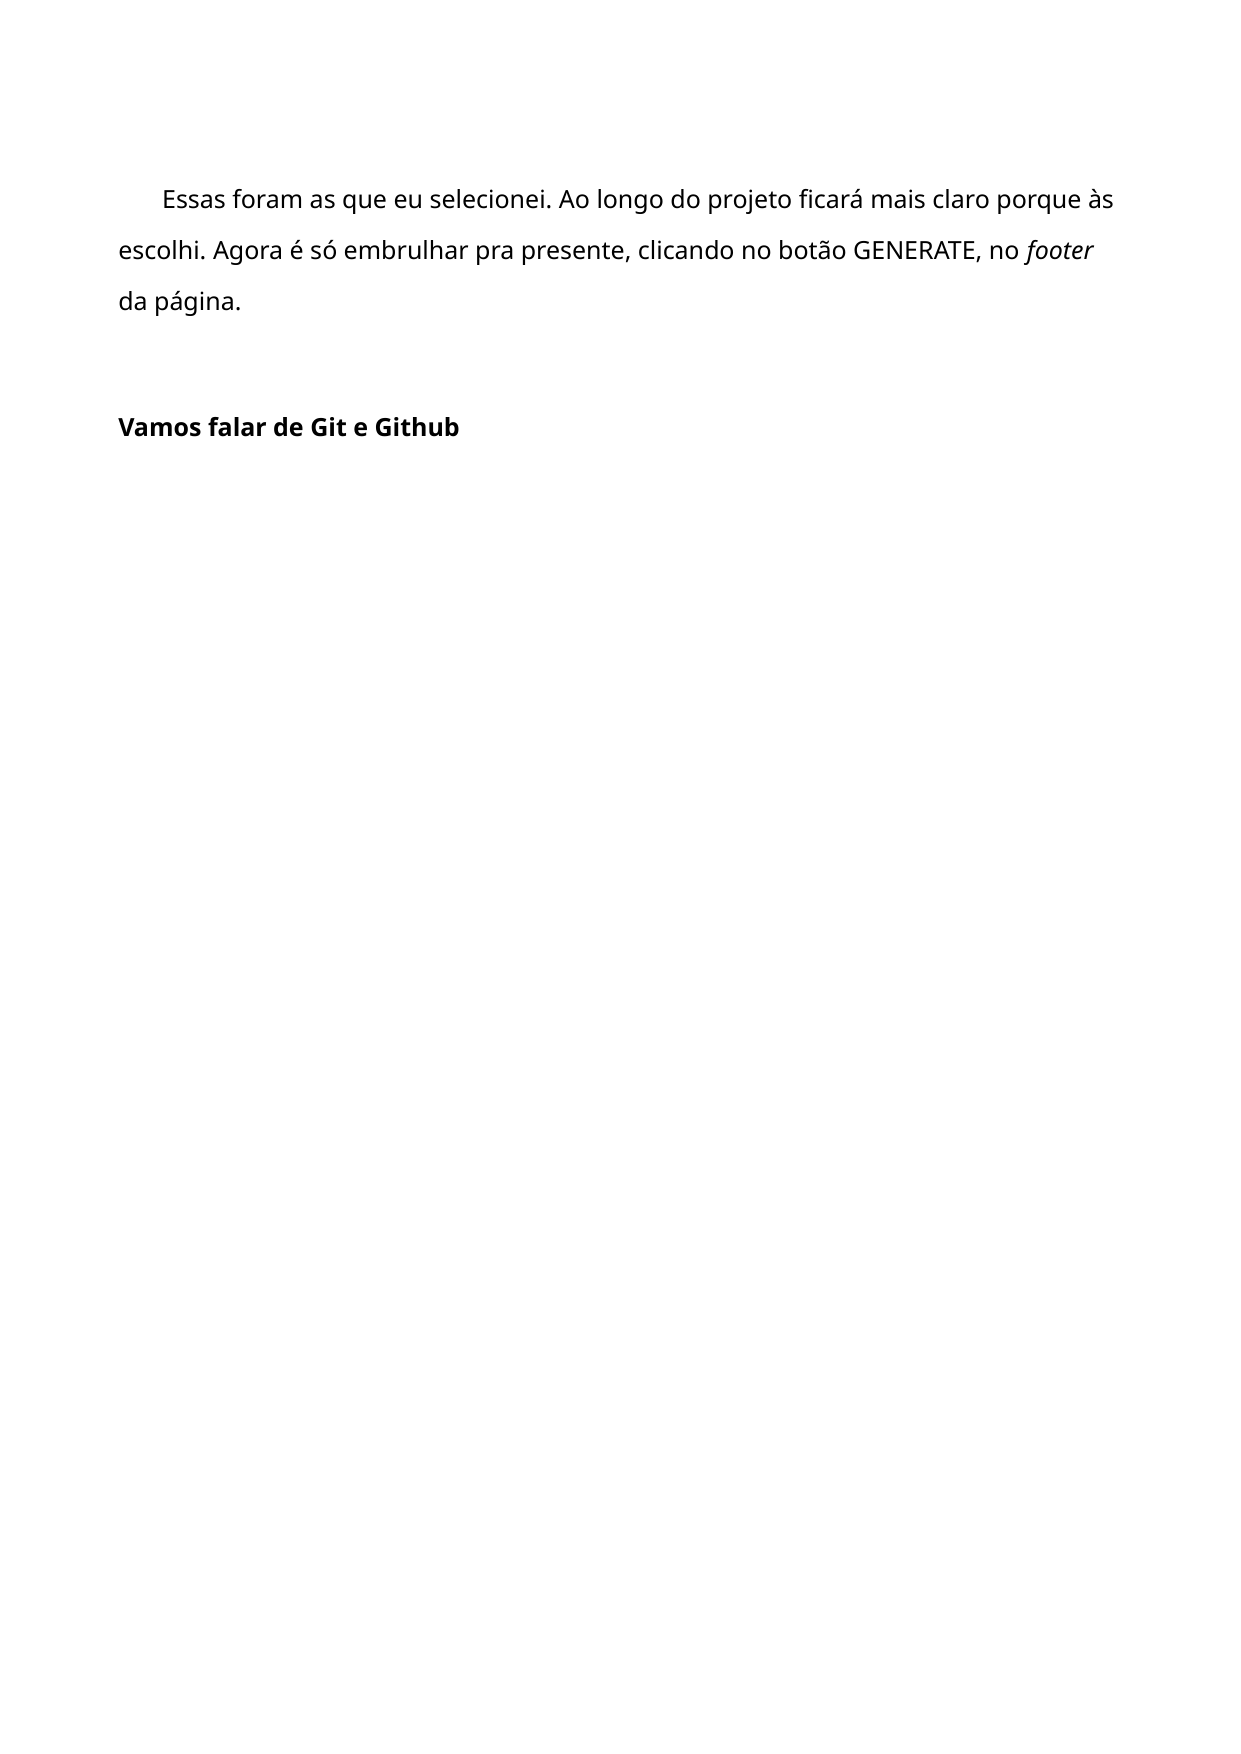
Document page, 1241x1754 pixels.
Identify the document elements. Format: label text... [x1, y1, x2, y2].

text Vamos falar de Git e Github [118, 409, 1122, 444]
text Essas foram as que eu selecionei. Ao longo do projeto ficará mais claro porque às escolhi. Agora é só embrulhar pra presente, clicando no botão GENERATE, no footer da página. [118, 181, 1122, 317]
